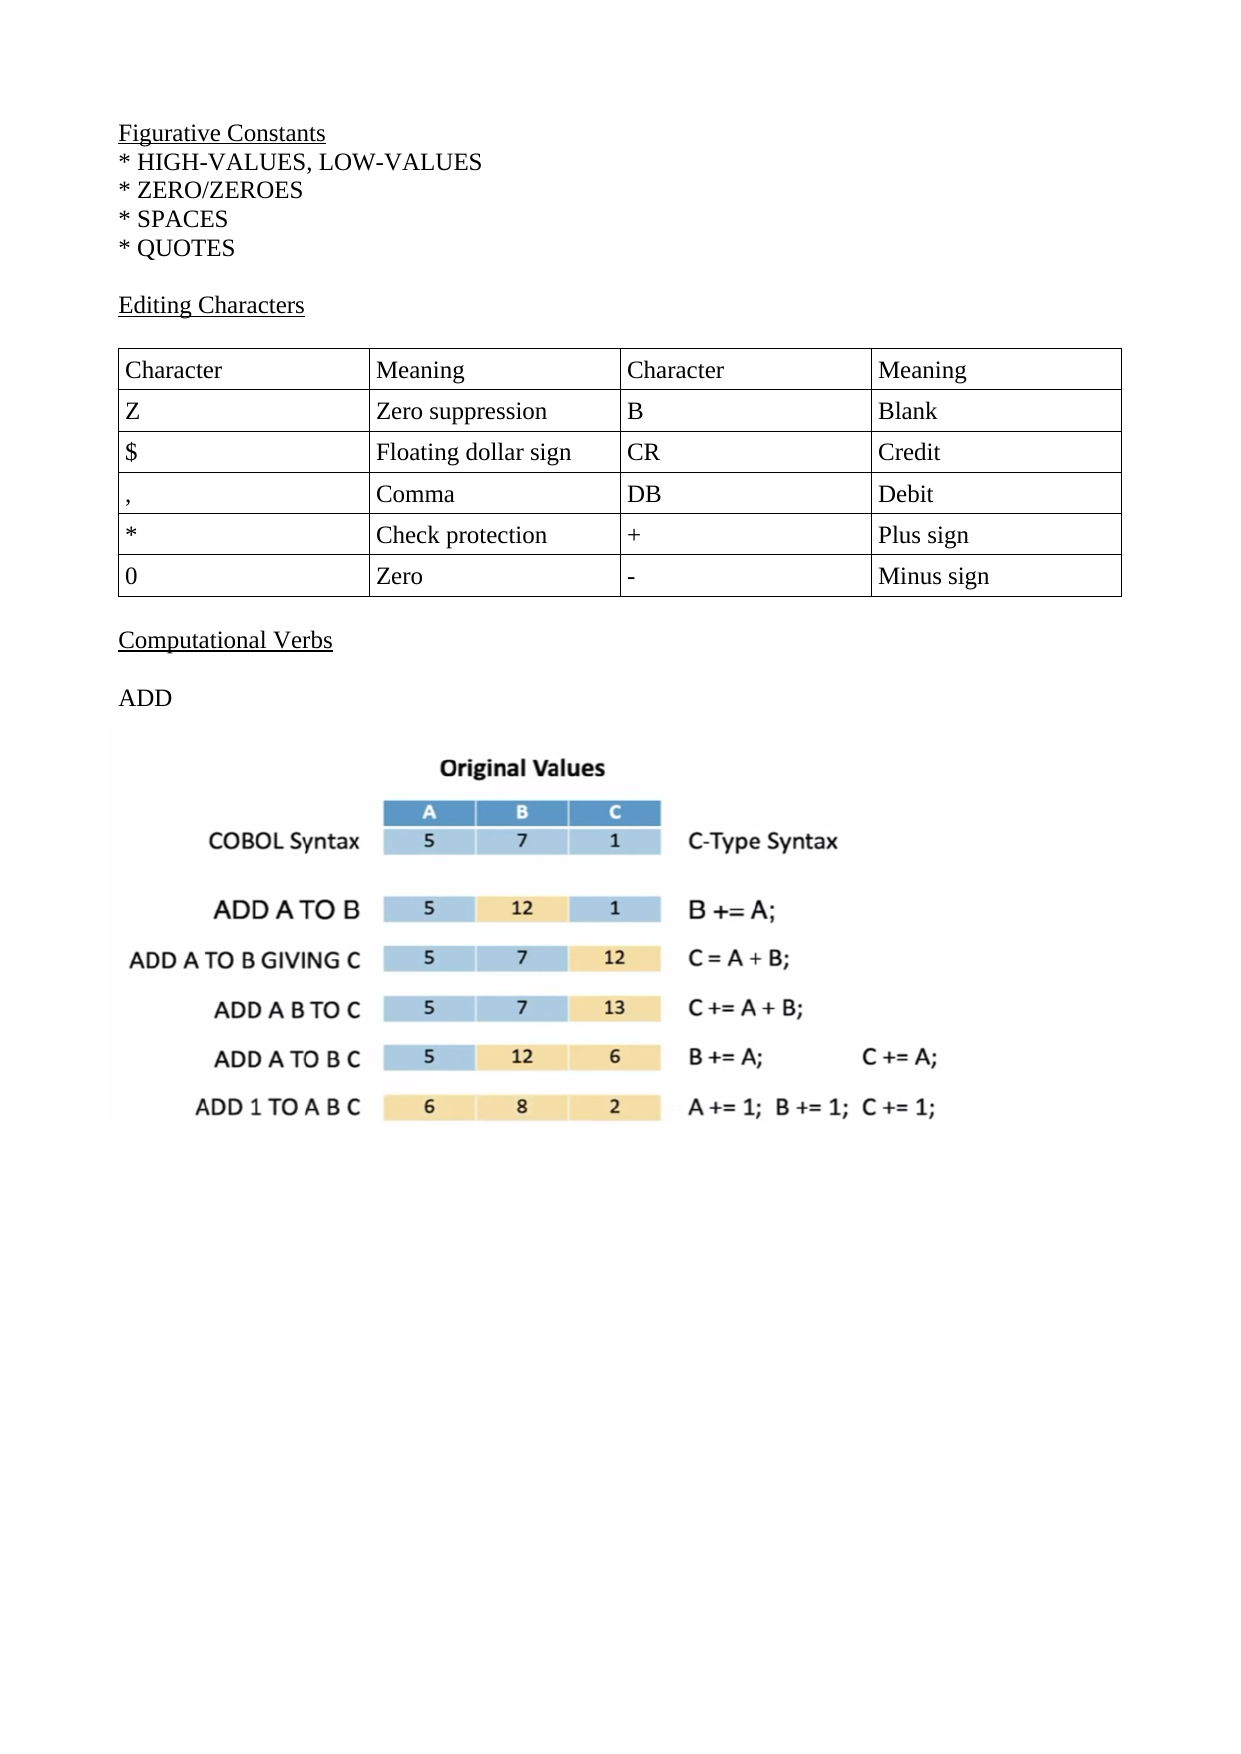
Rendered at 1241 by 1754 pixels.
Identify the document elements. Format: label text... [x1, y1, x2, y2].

table_header Meaning [872, 349, 1121, 389]
text Computational Verbs [118, 625, 1122, 654]
table_cell Blank [872, 390, 1121, 431]
table_cell * [119, 514, 369, 554]
table_cell Debit [872, 473, 1121, 513]
text * SPACES [118, 204, 1122, 233]
table_cell 0 [119, 555, 369, 596]
table_cell Credit [872, 432, 1121, 472]
table_cell $ [119, 432, 369, 472]
table_cell Floating dollar sign [370, 432, 620, 472]
table_cell Minus sign [872, 555, 1121, 596]
table_cell Check protection [370, 514, 620, 554]
table_cell B [621, 390, 871, 431]
text Editing Characters [118, 291, 1122, 319]
table_header Meaning [370, 349, 620, 389]
table_cell , [119, 473, 369, 513]
picture [106, 727, 956, 1125]
table_cell Zero suppression [370, 390, 620, 431]
table_cell Z [119, 390, 369, 431]
table_cell Comma [370, 473, 620, 513]
table_cell Plus sign [872, 514, 1121, 554]
table_cell - [621, 555, 871, 596]
table_cell DB [621, 473, 871, 513]
table_cell Zero [370, 555, 620, 596]
table_cell CR [621, 432, 871, 472]
table_header Character [119, 349, 369, 389]
table_header Character [621, 349, 871, 389]
table_cell + [621, 514, 871, 554]
text ADD [118, 683, 1122, 712]
text Figurative Constants [118, 118, 1122, 147]
text * QUOTES [118, 233, 1122, 262]
text * HIGH-VALUES, LOW-VALUES [118, 147, 1122, 176]
text * ZERO/ZEROES [118, 176, 1122, 204]
